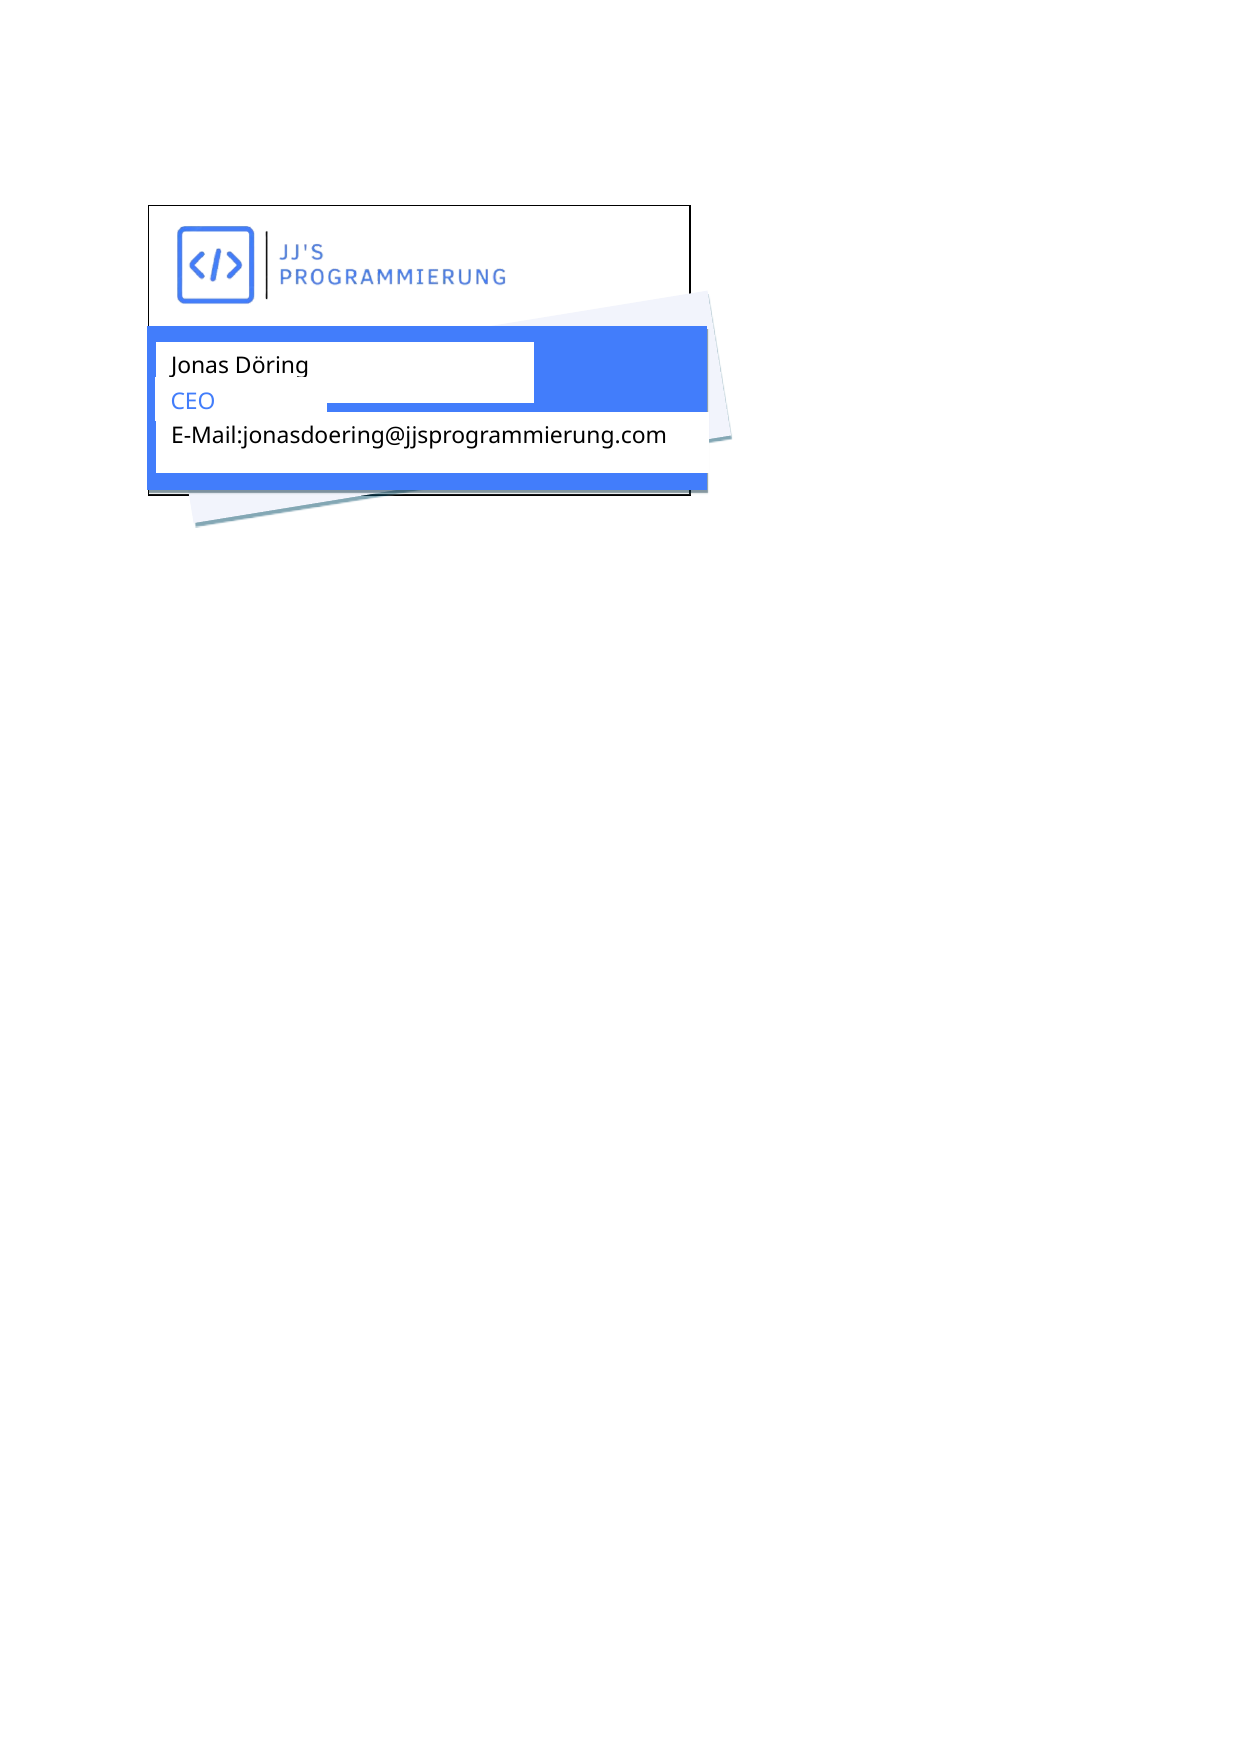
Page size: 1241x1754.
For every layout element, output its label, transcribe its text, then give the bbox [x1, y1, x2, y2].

text Jonas Döring [171, 349, 519, 380]
text E-Mail:jonasdoering@jjsprogrammierung.com [171, 419, 694, 450]
text CEO [170, 385, 312, 412]
